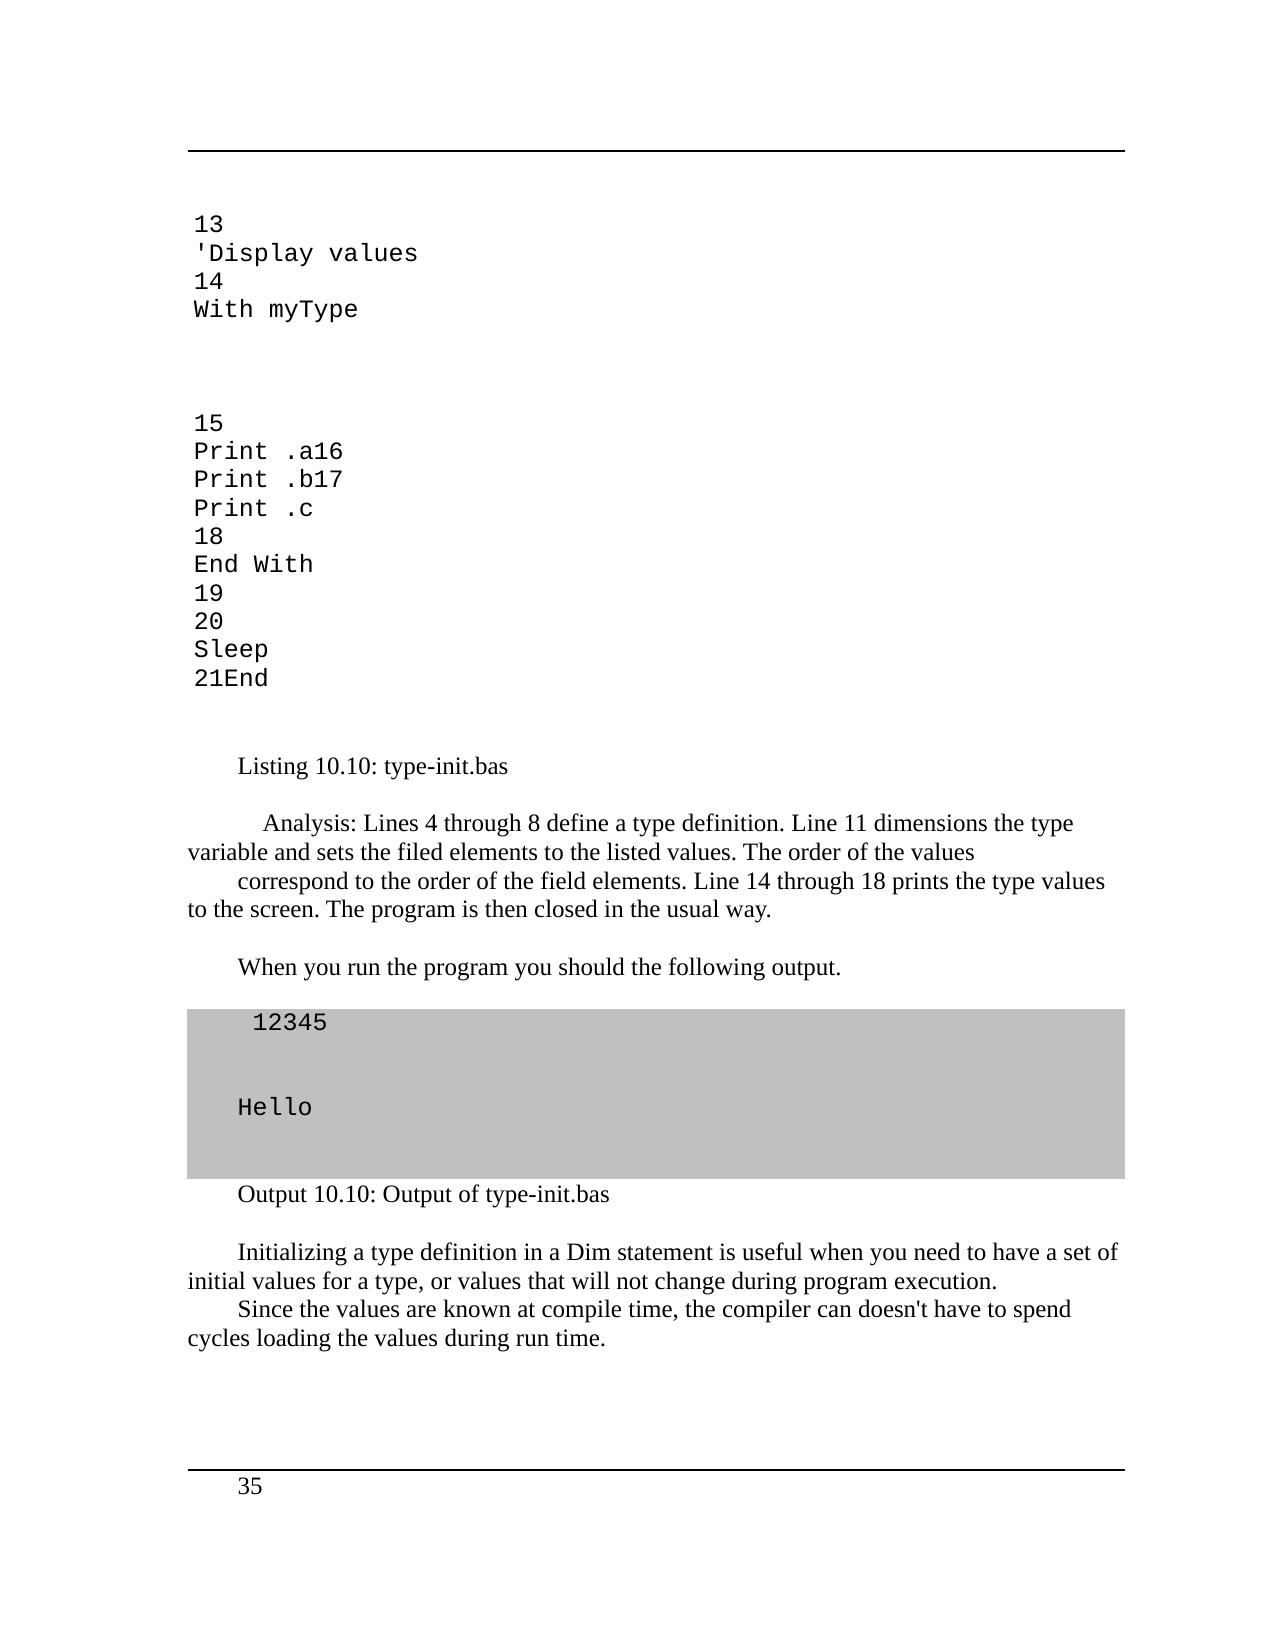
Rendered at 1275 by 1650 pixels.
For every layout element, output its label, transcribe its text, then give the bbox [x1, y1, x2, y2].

text End With [187, 552, 1125, 580]
text Hello [187, 1094, 1125, 1123]
text 15 [187, 410, 1125, 439]
text Print .a16 [187, 439, 1125, 467]
text 'Display values [187, 240, 1125, 269]
text 18 [187, 524, 1125, 552]
text 14 [187, 269, 1125, 297]
text 20 [187, 609, 1125, 637]
text correspond to the order of the field elements. Line 14 through 18 prints the type values to the screen. The program is then closed in the usual way. [187, 866, 1125, 923]
text Since the values are known at compile time, the compiler can doesn't have to spend cycles loading the values during run time. [187, 1294, 1125, 1352]
text 19 [187, 580, 1125, 609]
text Initializing a type definition in a Dim statement is useful when you need to have a set of initial values for a type, or values that will not change during program execution. [187, 1237, 1125, 1294]
text When you run the program you should the following output. [187, 952, 1125, 981]
text Listing 10.10: type-init.bas [187, 751, 1125, 779]
text Output 10.10: Output of type-init.bas [187, 1179, 1125, 1208]
text 13 [187, 212, 1125, 240]
text Print .b17 [187, 467, 1125, 495]
text Analysis: Lines 4 through 8 define a type definition. Line 11 dimensions the type variable and sets the filed elements to the listed values. The order of the values [187, 808, 1125, 866]
text With myType [187, 297, 1125, 325]
text 12345 [187, 1009, 1125, 1038]
text Print .c [187, 495, 1125, 524]
text 21End [187, 665, 1125, 694]
text Sleep [187, 637, 1125, 665]
